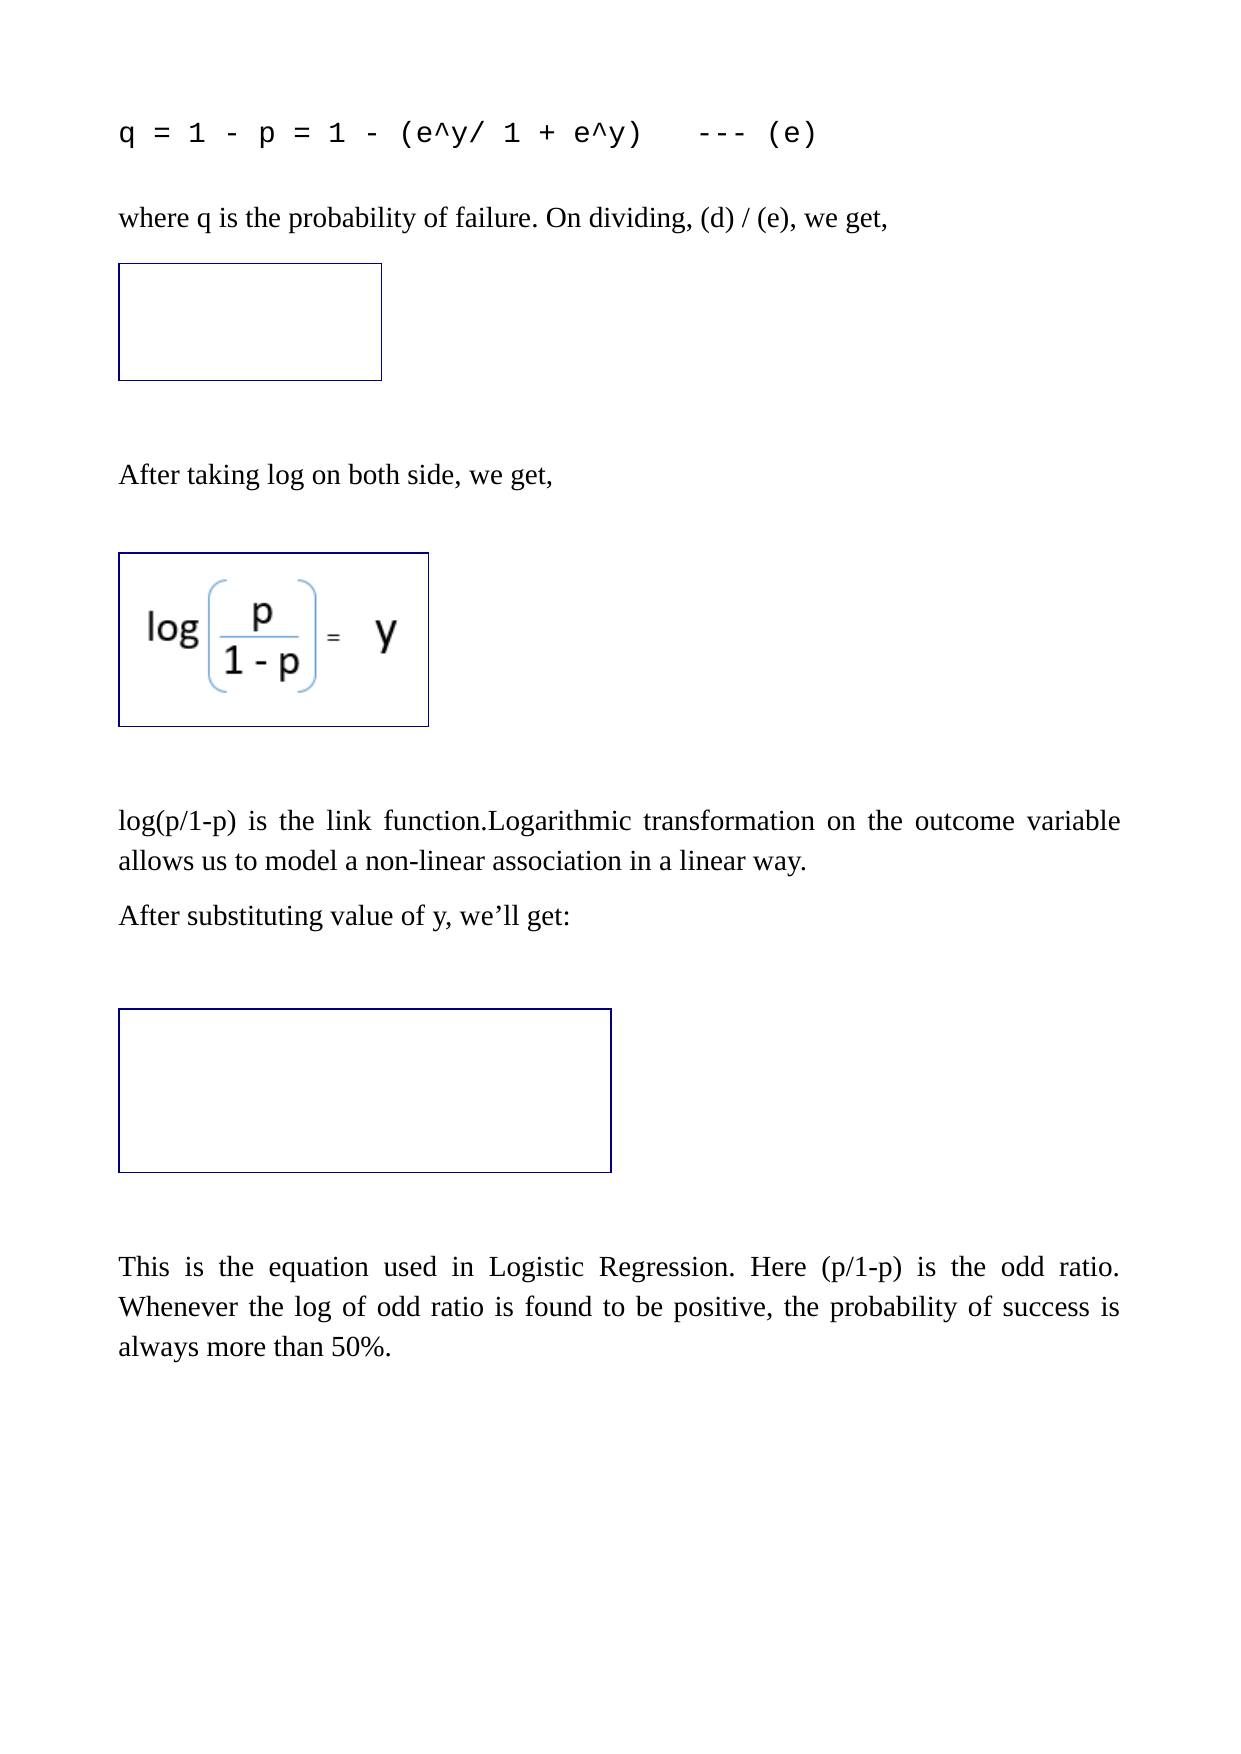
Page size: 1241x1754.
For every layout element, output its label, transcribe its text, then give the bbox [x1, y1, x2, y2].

text q = 1 - p = 1 - (e^y/ 1 + e^y) --- (e) [118, 118, 1122, 151]
text log(p/1-p) is the link function.Logarithmic transformation on the outcome variable allows us to model a non-linear association in a linear way. [118, 803, 1122, 877]
text where q is the probability of failure. On dividing, (d) / (e), we get, [118, 200, 1122, 234]
text After substituting value of y, we’ll get: [118, 898, 1122, 932]
text After taking log on both side, we get, [118, 457, 1122, 531]
picture [120, 554, 428, 726]
text This is the equation used in Logistic Regression. Here (p/1-p) is the odd ratio. Whenever the log of odd ratio is found to be positive, the probability of success is always more than 50%. [118, 1249, 1122, 1363]
